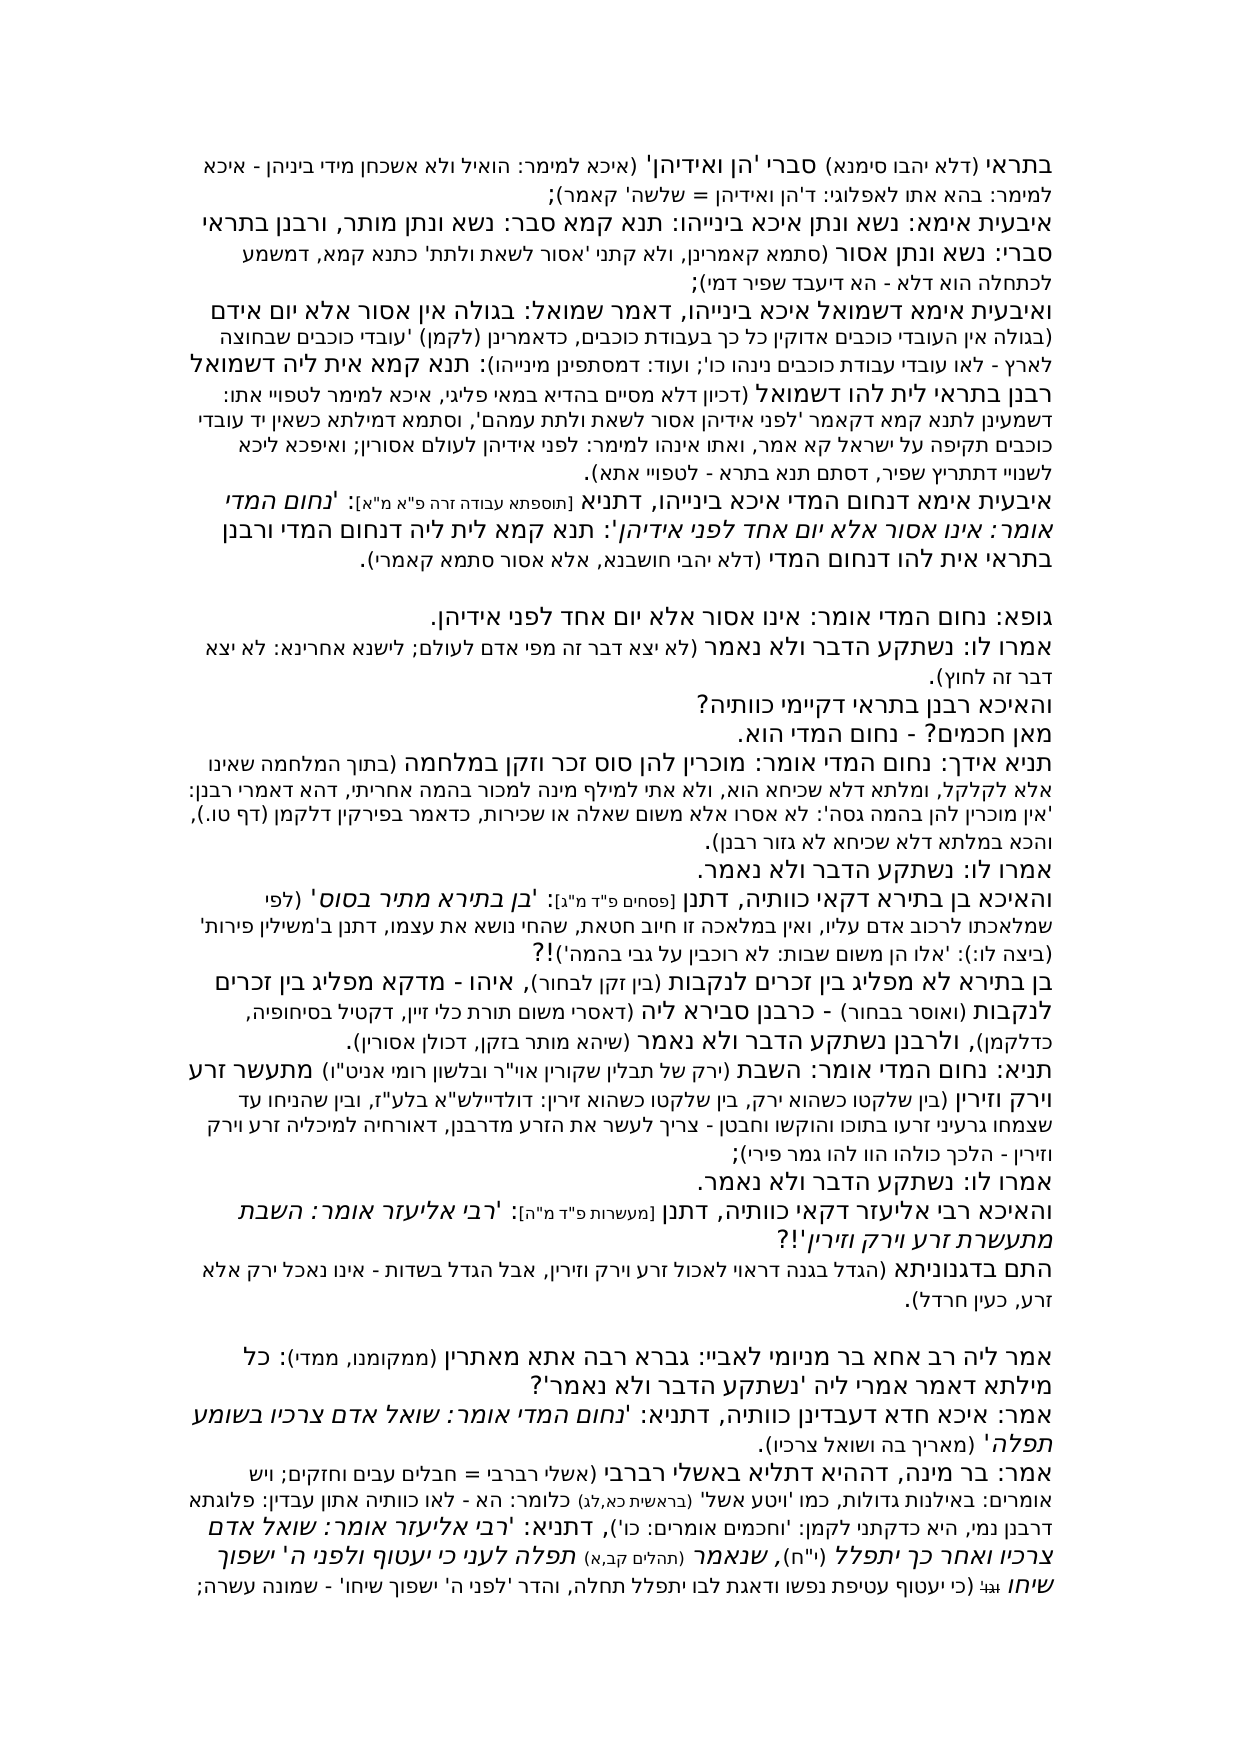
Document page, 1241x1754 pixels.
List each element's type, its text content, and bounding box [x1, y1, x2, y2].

text אמרו לו: נשתקע הדבר ולא נאמר. [187, 855, 1053, 884]
text מאן חכמים? - נחום המדי הוא. [187, 719, 1053, 748]
text והאיכא רבנן בתראי דקיימי כוותיה? [187, 690, 1053, 719]
text התם בדגנוניתא (הגדל בגנה דראוי לאכול זרע וירק וזירין, אבל הגדל בשדות - אינו נאכל ירק אלא זרע, כעין חרדל). [187, 1254, 1053, 1313]
text איבעית אימא: נשא ונתן איכא בינייהו: תנא קמא סבר: נשא ונתן מותר, ורבנן בתראי סברי: נשא ונתן אסור (סתמא קאמרינן, ולא קתני 'אסור לשאת ולתת' כתנא קמא, דמשמע לכתחלה הוא דלא - הא דיעבד שפיר דמי); [187, 208, 1053, 296]
text אמר: איכא חדא דעבדינן כוותיה, דתניא: 'נחום המדי אומר: שואל אדם צרכיו בשומע תפלה' (מאריך בה ושואל צרכיו). [187, 1400, 1053, 1458]
text אמרו לו: נשתקע הדבר ולא נאמר. [187, 1167, 1053, 1196]
text אמר: בר מינה, דההיא דתליא באשלי רברבי (אשלי רברבי = חבלים עבים וחזקים; ויש אומרים: באילנות גדולות, כמו 'ויטע אשל' (בראשית כא,לג) כלומר: הא - לאו כוותיה אתון עבדין: פלוגתא דרבנן נמי, היא כדקתני לקמן: 'וחכמים אומרים: כו'), דתניא: 'רבי אליעזר אומר: שואל אדם צרכיו ואחר כך יתפלל (י"ח), שנאמר (תהלים קב,א) תפלה לעני כי יעטוף ולפני ה' ישפוך שיחו וגו' (כי יעטוף עטיפת נפשו ודאגת לבו יתפלל תחלה, והדר 'לפני ה' ישפוך שיחו' - שמונה עשרה; [187, 1458, 1053, 1600]
text והאיכא רבי אליעזר דקאי כוותיה, דתנן [מעשרות פ"ד מ"ה]: 'רבי אליעזר אומר: השבת מתעשרת זרע וירק וזירין'!? [187, 1196, 1053, 1254]
text בתראי (דלא יהבו סימנא) סברי 'הן ואידיהן' (איכא למימר: הואיל ולא אשכחן מידי ביניהן - איכא למימר: בהא אתו לאפלוגי: ד'הן ואידיהן = שלשה' קאמר); [187, 150, 1053, 208]
text תניא אידך: נחום המדי אומר: מוכרין להן סוס זכר וזקן במלחמה (בתוך המלחמה שאינו אלא לקלקל, ומלתא דלא שכיחא הוא, ולא אתי למילף מינה למכור בהמה אחריתי, דהא דאמרי רבנן: 'אין מוכרין להן בהמה גסה': לא אסרו אלא משום שאלה או שכירות, כדאמר בפירקין דלקמן (דף טו.), והכא במלתא דלא שכיחא לא גזור רבנן). [187, 748, 1053, 855]
text בן בתירא לא מפליג בין זכרים לנקבות (בין זקן לבחור), איהו - מדקא מפליג בין זכרים לנקבות (ואוסר בבחור) - כרבנן סבירא ליה (דאסרי משום תורת כלי זיין, דקטיל בסיחופיה, כדלקמן), ולרבנן נשתקע הדבר ולא נאמר (שיהא מותר בזקן, דכולן אסורין). [187, 967, 1053, 1055]
text והאיכא בן בתירא דקאי כוותיה, דתנן [פסחים פ"ד מ"ג]: 'בן בתירא מתיר בסוס' (לפי שמלאכתו לרכוב אדם עליו, ואין במלאכה זו חיוב חטאת, שהחי נושא את עצמו, דתנן ב'משילין פירות' (ביצה לו:): 'אלו הן משום שבות: לא רוכבין על גבי בהמה')!? [187, 884, 1053, 967]
text אמר ליה רב אחא בר מניומי לאביי: גברא רבה אתא מאתרין (ממקומנו, ממדי): כל מילתא דאמר אמרי ליה 'נשתקע הדבר ולא נאמר'? [187, 1342, 1053, 1400]
text איבעית אימא דנחום המדי איכא בינייהו, דתניא [תוספתא עבודה זרה פ"א מ"א]: 'נחום המדי אומר: אינו אסור אלא יום אחד לפני אידיהן': תנא קמא לית ליה דנחום המדי ורבנן בתראי אית להו דנחום המדי (דלא יהבי חושבנא, אלא אסור סתמא קאמרי). [187, 486, 1053, 574]
text גופא: נחום המדי אומר: אינו אסור אלא יום אחד לפני אידיהן. [187, 602, 1053, 632]
text ואיבעית אימא דשמואל איכא בינייהו, דאמר שמואל: בגולה אין אסור אלא יום אידם (בגולה אין העובדי כוכבים אדוקין כל כך בעבודת כוכבים, כדאמרינן (לקמן) 'עובדי כוכבים שבחוצה לארץ - לאו עובדי עבודת כוכבים נינהו כו'; ועוד: דמסתפינן מינייהו): תנא קמא אית ליה דשמואל רבנן בתראי לית להו דשמואל (דכיון דלא מסיים בהדיא במאי פליגי, איכא למימר לטפויי אתו: דשמעינן לתנא קמא דקאמר 'לפני אידיהן אסור לשאת ולתת עמהם', וסתמא דמילתא כשאין יד עובדי כוכבים תקיפה על ישראל קא אמר, ואתו אינהו למימר: לפני אידיהן לעולם אסורין; ואיפכא ליכא לשנויי דתתריץ שפיר, דסתם תנא בתרא - לטפויי אתא). [187, 296, 1053, 486]
text תניא: נחום המדי אומר: השבת (ירק של תבלין שקורין אוי"ר ובלשון רומי אניט"ו) מתעשר זרע וירק וזירין (בין שלקטו כשהוא ירק, בין שלקטו כשהוא זירין: דולדיילש"א בלע"ז, ובין שהניחו עד שצמחו גרעיני זרעו בתוכו והוקשו וחבטן - צריך לעשר את הזרע מדרבנן, דאורחיה למיכליה זרע וירק וזירין - הלכך כולהו הוו להו גמר פירי); [187, 1055, 1053, 1167]
text אמרו לו: נשתקע הדבר ולא נאמר (לא יצא דבר זה מפי אדם לעולם; לישנא אחרינא: לא יצא דבר זה לחוץ). [187, 632, 1053, 690]
